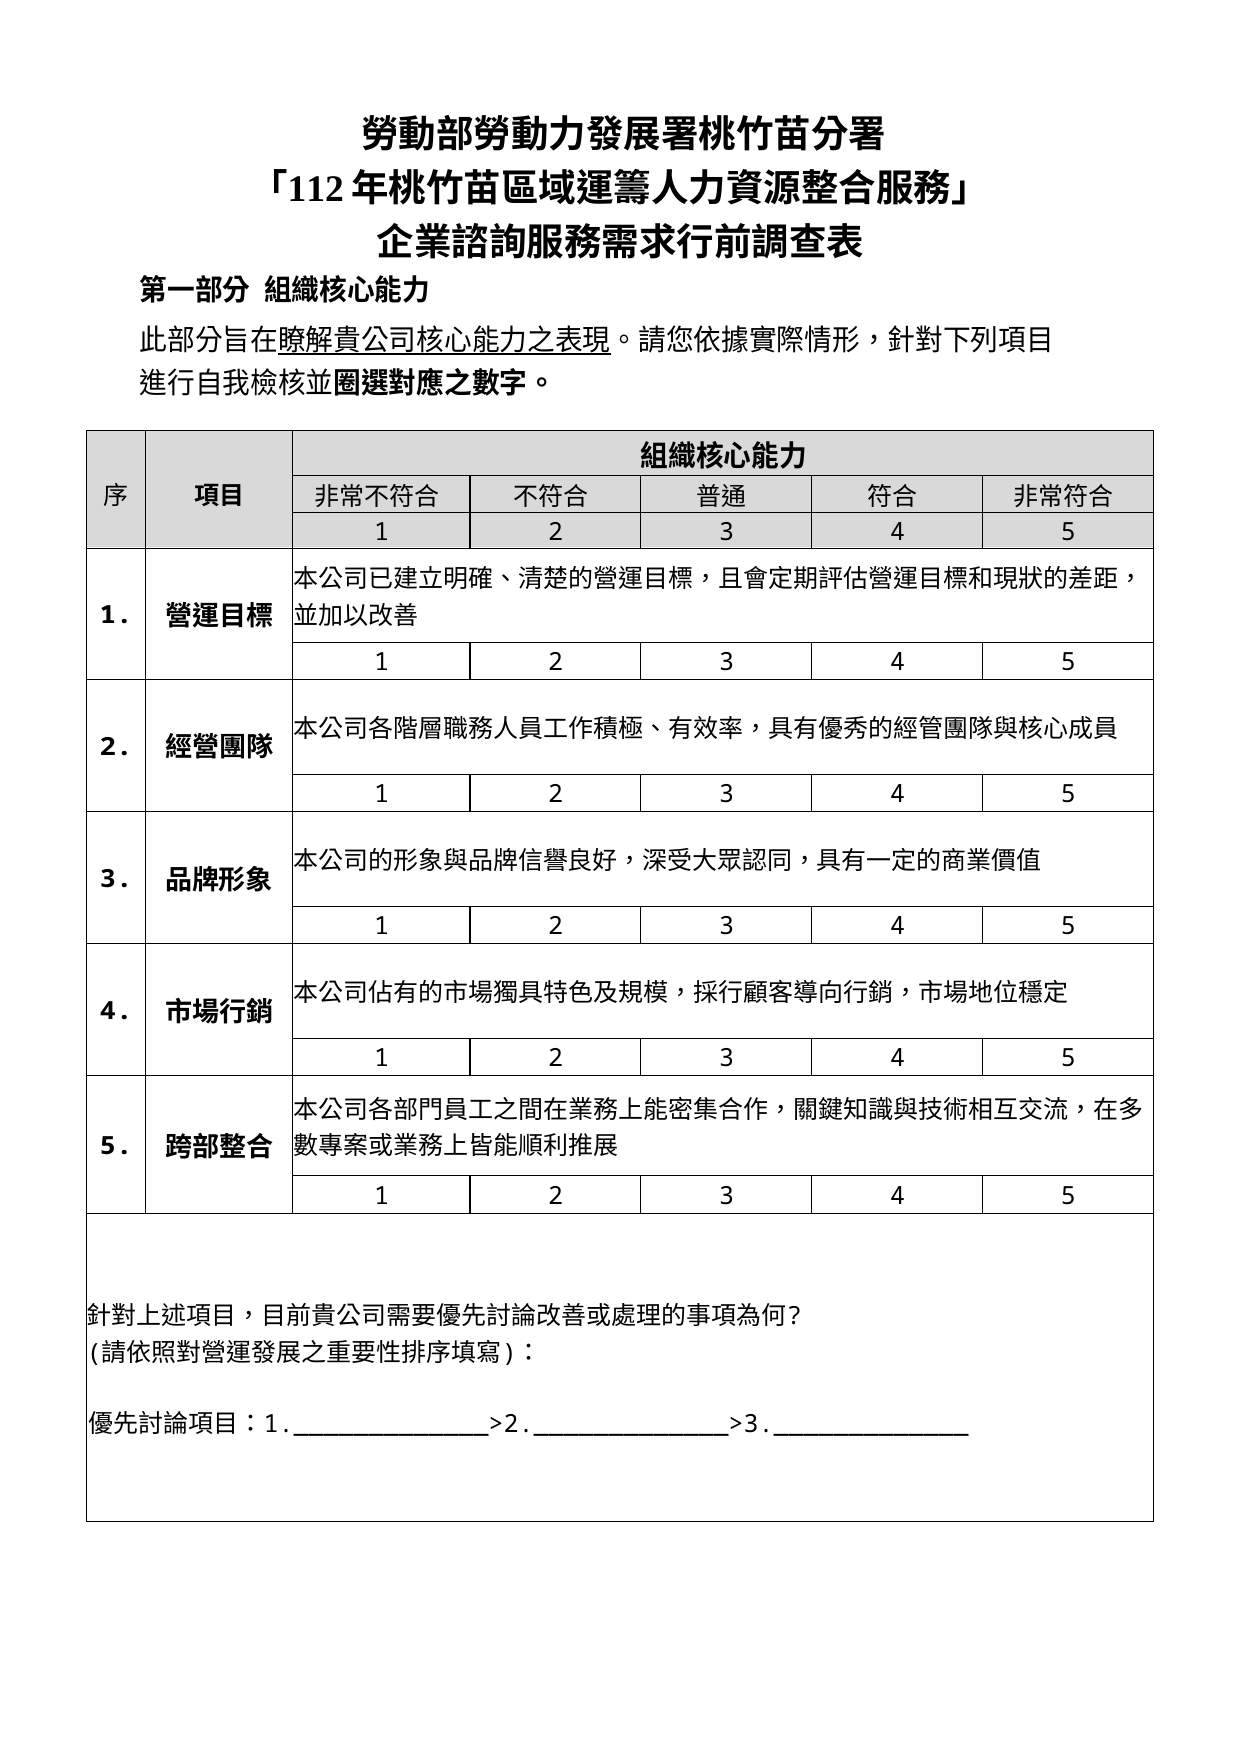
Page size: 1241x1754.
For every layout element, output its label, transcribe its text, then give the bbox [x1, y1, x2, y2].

text 勞動部勞動力發展署桃竹苗分署 [119, 104, 1128, 158]
table_header 組織核心能力 [293, 431, 1153, 475]
table_cell 4 [812, 1039, 982, 1075]
table_cell 本公司各階層職務人員工作積極、有效率，具有優秀的經管團隊與核心成員 [293, 680, 1153, 774]
table_cell 非常不符合 [293, 476, 469, 512]
table_cell [87, 944, 145, 1075]
table_cell 5 [983, 513, 1153, 547]
table_cell 3 [641, 775, 811, 811]
table_cell 1 [293, 775, 469, 811]
table_cell 4 [812, 907, 982, 943]
table_cell 2 [471, 643, 640, 679]
table_cell 3 [641, 907, 811, 943]
table_cell 本公司佔有的市場獨具特色及規模，採行顧客導向行銷，市場地位穩定 [293, 944, 1153, 1038]
table_cell 2 [471, 1176, 640, 1213]
table_cell 4 [812, 1176, 982, 1213]
table_cell 市場行銷 [146, 944, 292, 1075]
table_cell 2 [471, 513, 640, 547]
table_cell 2 [471, 907, 640, 943]
table_cell 3 [641, 513, 811, 547]
table_cell 符合 [812, 476, 982, 512]
table_cell [87, 1076, 145, 1213]
table_cell 5 [983, 1176, 1153, 1213]
table_cell 本公司的形象與品牌信譽良好，深受大眾認同，具有一定的商業價值 [293, 812, 1153, 906]
subtitle 第一部分 組織核心能力 [139, 266, 1128, 309]
table_cell 跨部整合 [146, 1076, 292, 1213]
table_cell 5 [983, 907, 1153, 943]
table_cell 4 [812, 643, 982, 679]
table_header 序 [87, 431, 145, 547]
table_cell [87, 549, 145, 679]
table_cell 1 [293, 513, 469, 547]
table_cell 2 [471, 775, 640, 811]
table_cell 1 [293, 907, 469, 943]
table_cell 經營團隊 [146, 680, 292, 811]
table_cell 1 [293, 1176, 469, 1213]
table_cell 非常符合 [983, 476, 1153, 512]
table_cell 本公司已建立明確、清楚的營運目標，且會定期評估營運目標和現狀的差距，並加以改善 [293, 549, 1153, 642]
table_cell 本公司各部門員工之間在業務上能密集合作，關鍵知識與技術相互交流，在多數專案或業務上皆能順利推展 [293, 1076, 1153, 1175]
table_cell 5 [983, 775, 1153, 811]
table_cell 3 [641, 643, 811, 679]
table_cell 針對上述項目，目前貴公司需要優先討論改善或處理的事項為何? (請依照對營運發展之重要性排序填寫)： 優先討論項目：1._____________>2._____________>3._____________ [87, 1214, 1153, 1521]
text 企業諮詢服務需求行前調查表 [112, 212, 1128, 266]
table_cell 3 [641, 1176, 811, 1213]
table_cell 品牌形象 [146, 812, 292, 943]
table_cell 1 [293, 643, 469, 679]
table_header 項目 [146, 431, 292, 547]
table_cell 不符合 [471, 476, 640, 512]
table_cell 1 [293, 1039, 469, 1075]
table_cell 2 [471, 1039, 640, 1075]
table_cell 營運目標 [146, 549, 292, 679]
text 此部分旨在瞭解貴公司核心能力之表現。請您依據實際情形，針對下列項目進行自我檢核並圈選對應之數字。 [139, 317, 1073, 401]
table_cell 3 [641, 1039, 811, 1075]
table_cell 4 [812, 775, 982, 811]
table_cell 5 [983, 643, 1153, 679]
text 「112年桃竹苗區域運籌人力資源整合服務」 [119, 158, 1128, 212]
table_cell 普通 [641, 476, 811, 512]
table_cell 5 [983, 1039, 1153, 1075]
table_cell 4 [812, 513, 982, 547]
table_cell [87, 812, 145, 943]
table_cell [87, 680, 145, 811]
